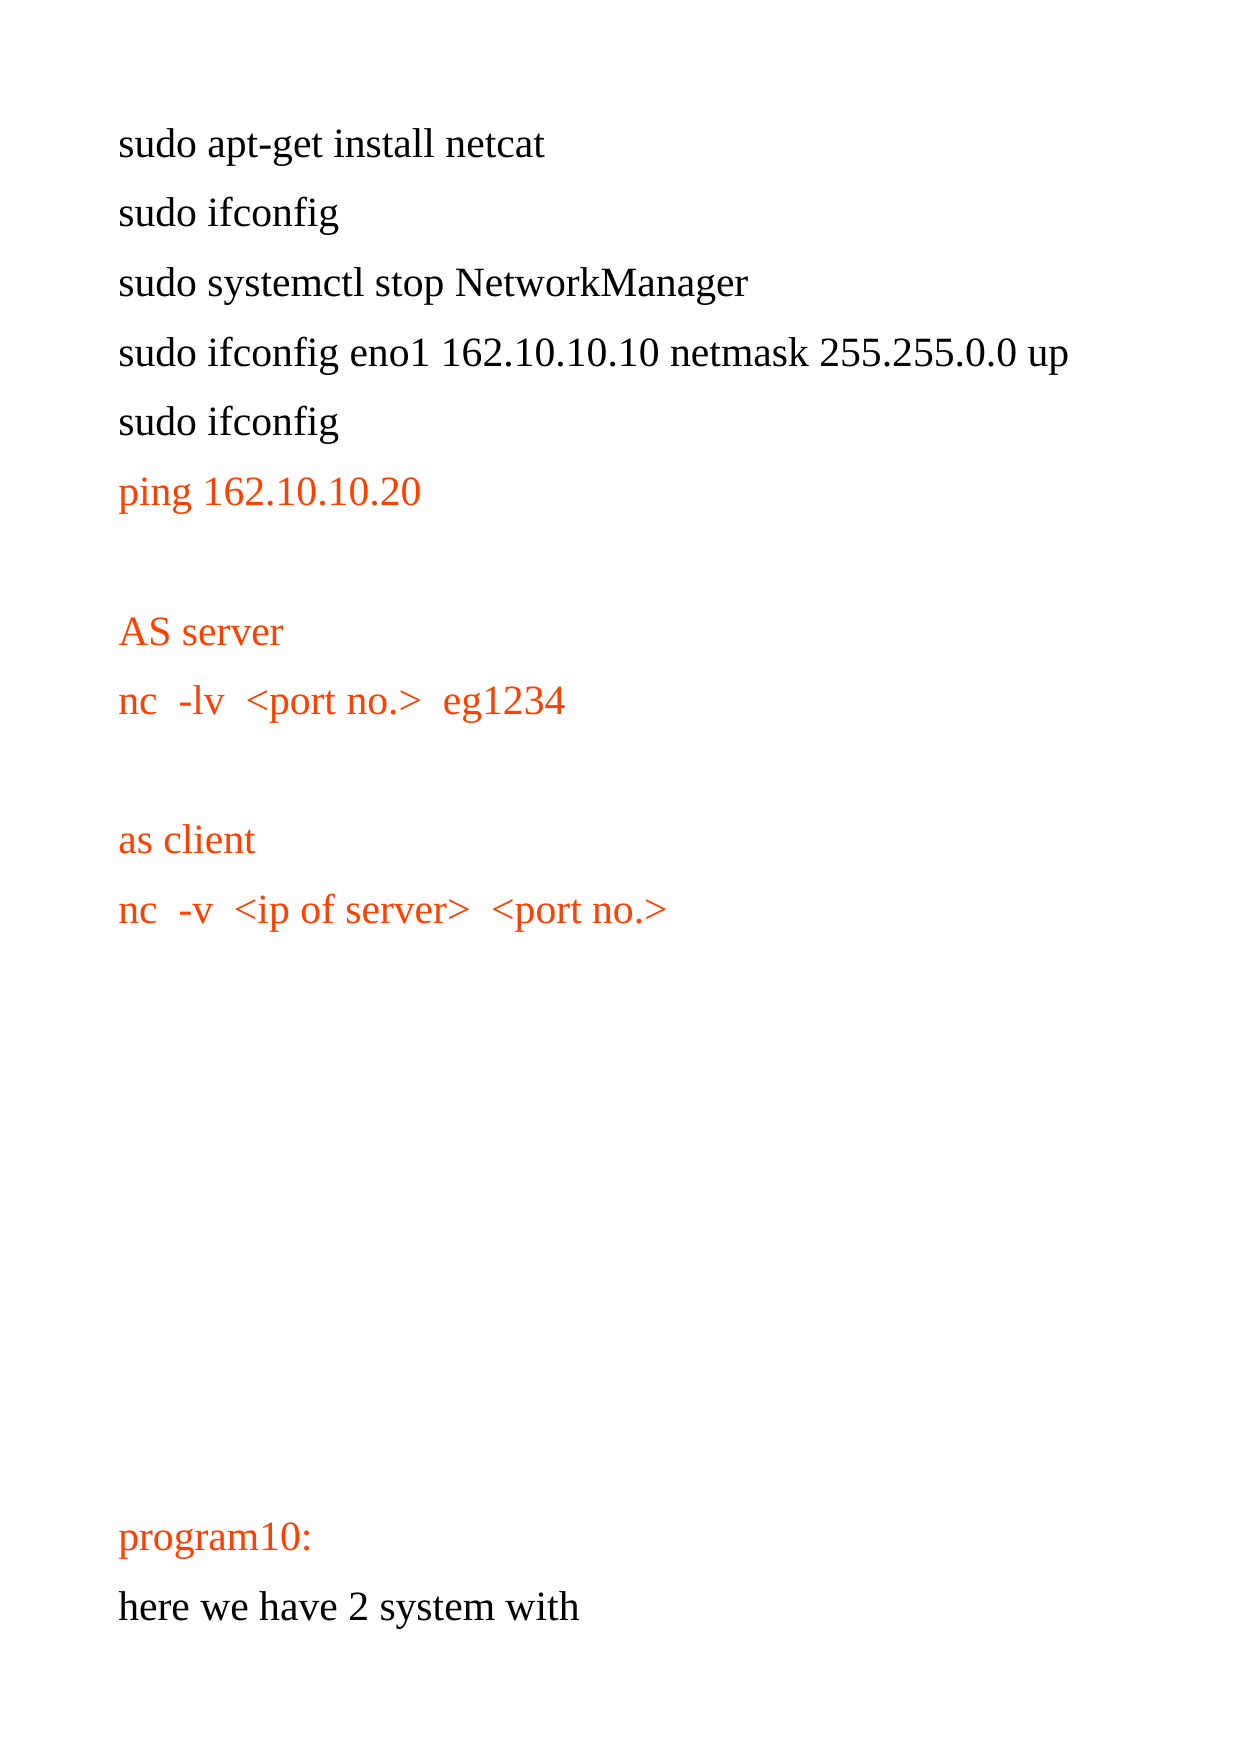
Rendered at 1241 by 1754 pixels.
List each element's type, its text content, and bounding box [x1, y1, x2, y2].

text nc -v <ip of server> <port no.> [118, 885, 1122, 933]
text here we have 2 system with [118, 1582, 1122, 1629]
text sudo systemctl stop NetworkManager [118, 257, 1122, 305]
text sudo ifconfig [118, 188, 1122, 236]
text as client [118, 815, 1122, 863]
text sudo ifconfig [118, 397, 1122, 445]
text AS server [118, 606, 1122, 654]
text program10: [118, 1512, 1122, 1560]
text ping 162.10.10.20 [118, 467, 1122, 514]
text sudo ifconfig eno1 162.10.10.10 netmask 255.255.0.0 up [118, 327, 1122, 375]
text sudo apt-get install netcat [118, 118, 1122, 166]
text nc -lv <port no.> eg1234 [118, 676, 1122, 723]
